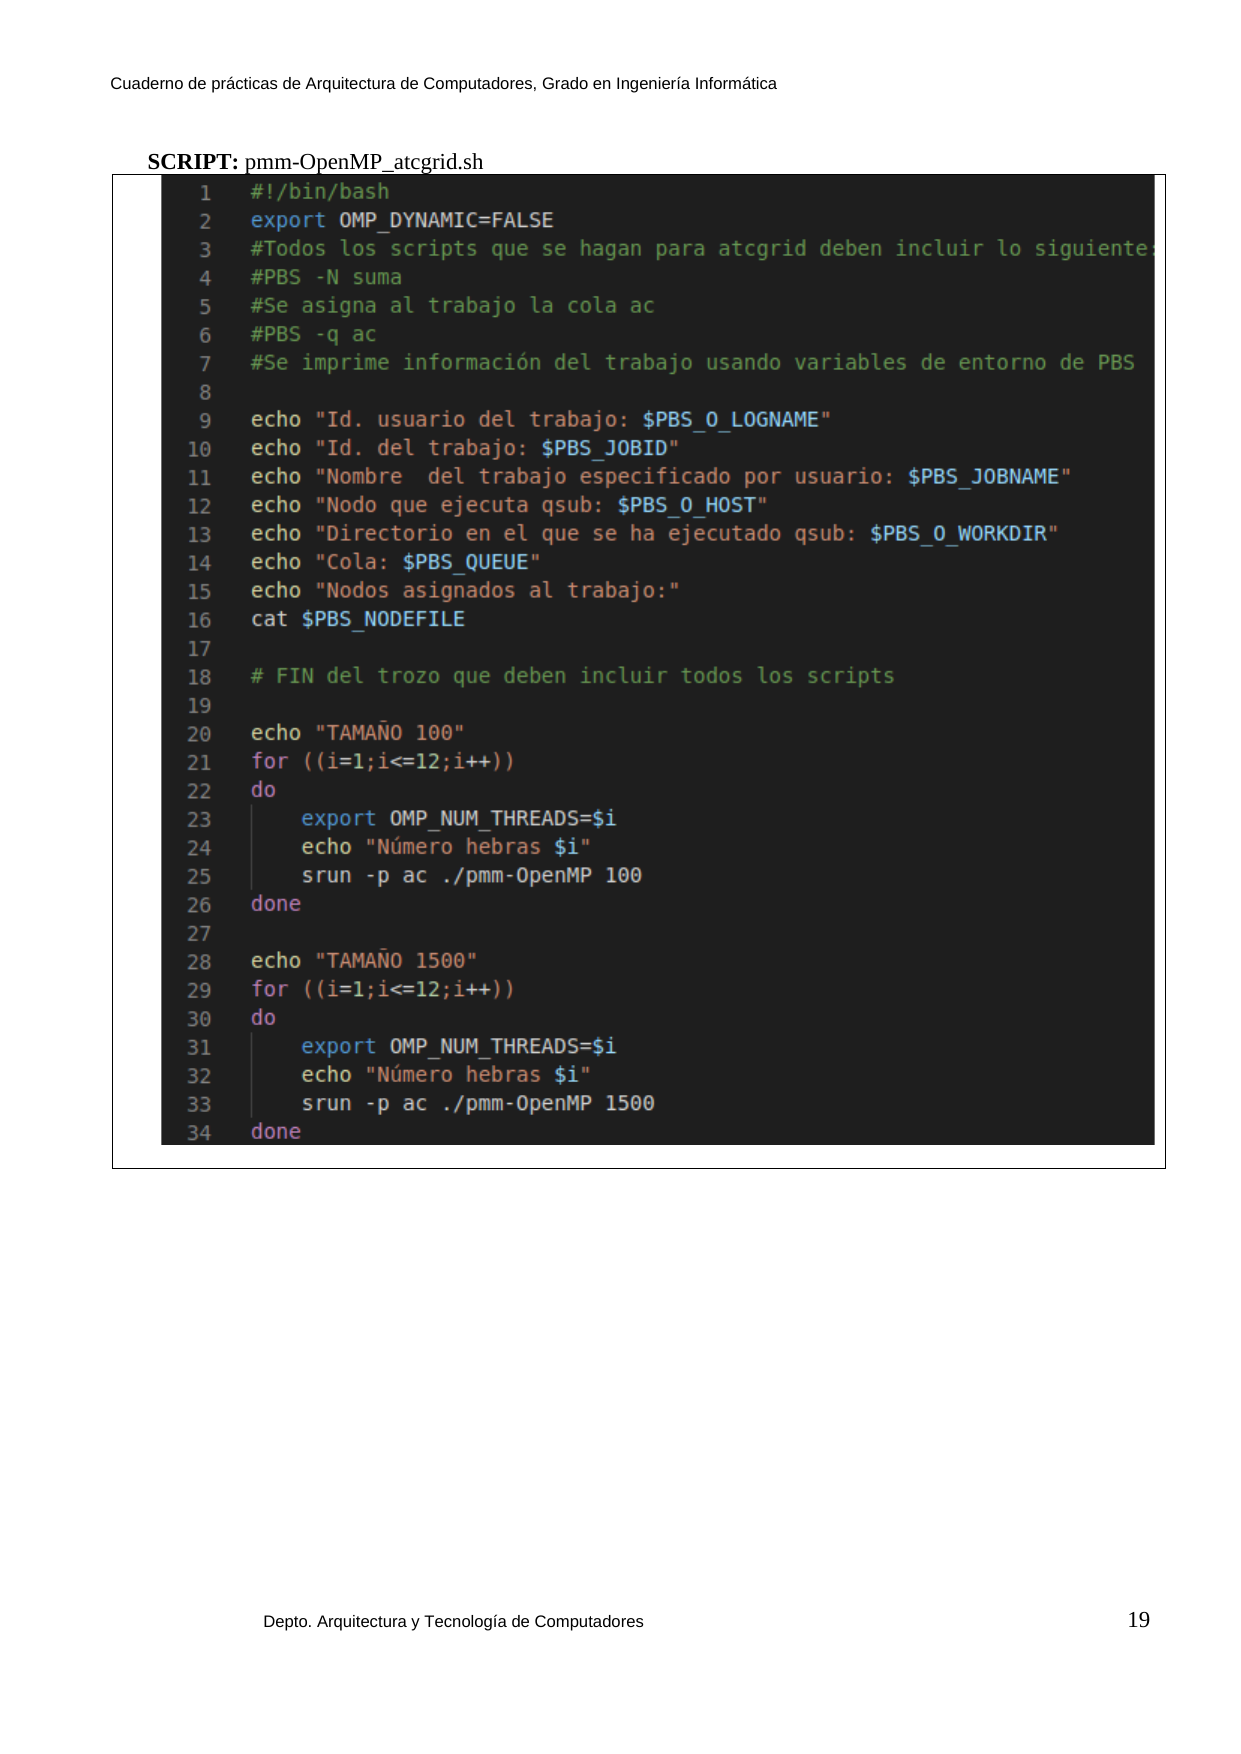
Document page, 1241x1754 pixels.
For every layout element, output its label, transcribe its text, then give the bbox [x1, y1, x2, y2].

table_header [113, 175, 1165, 1168]
list SCRIPT: pmm-OpenMP_atcgrid.sh [147, 148, 1150, 174]
picture [161, 175, 1155, 1145]
